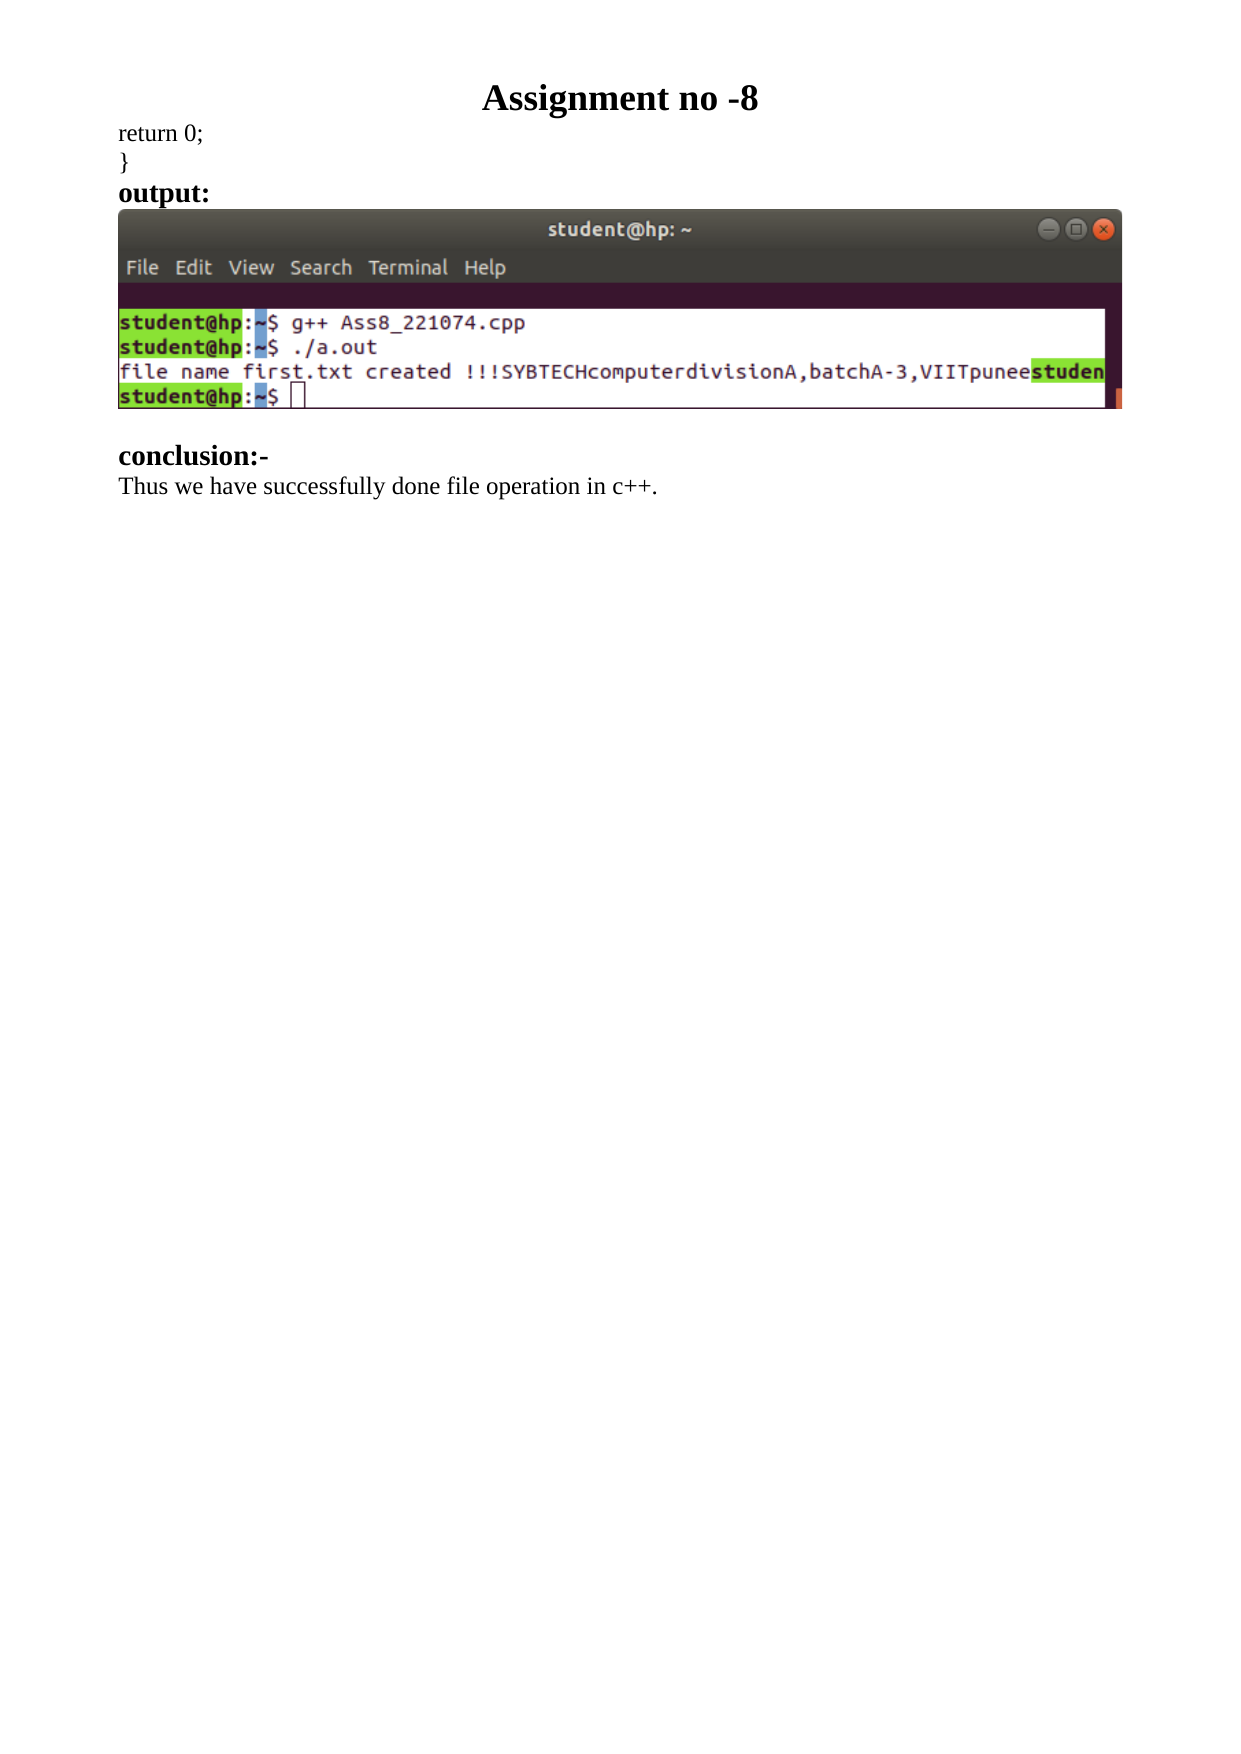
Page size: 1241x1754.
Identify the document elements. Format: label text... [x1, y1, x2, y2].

text Thus we have successfully done file operation in c++. [118, 471, 1122, 500]
text return 0; [118, 118, 1122, 147]
text conclusion:- [118, 438, 1122, 471]
text } [118, 147, 1122, 176]
text output: [118, 176, 1122, 209]
